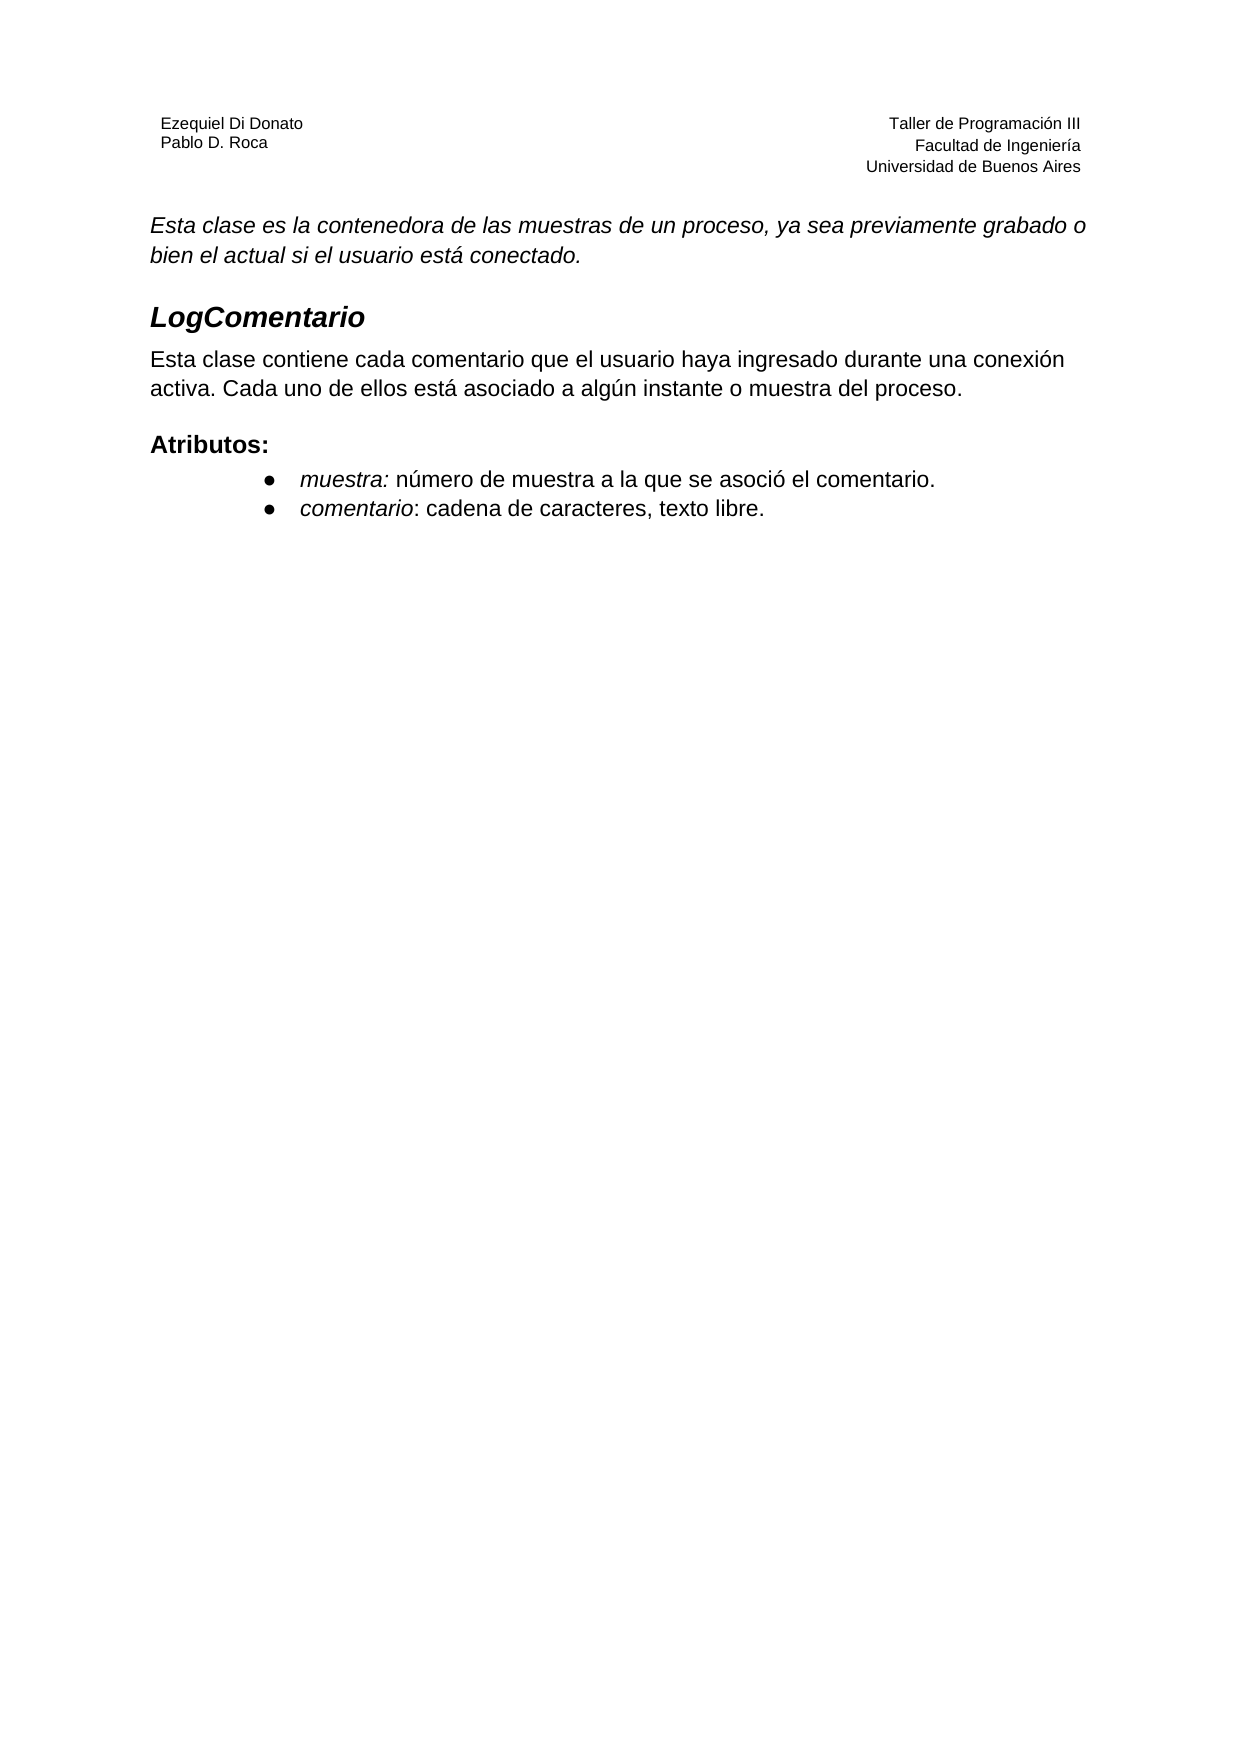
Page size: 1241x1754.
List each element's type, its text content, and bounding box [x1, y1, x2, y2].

list comentario: cadena de caracteres, texto libre. [262, 496, 1090, 522]
text Esta clase contiene cada comentario que el usuario haya ingresado durante una conexión activa. Cada uno de ellos está asociado a algún instante o muestra del proceso. [150, 347, 1090, 402]
text Esta clase es la contenedora de las muestras de un proceso, ya sea previamente grabado o bien el actual si el usuario está conectado. [150, 213, 1090, 268]
subtitle LogComentario [150, 301, 1090, 333]
list muestra: número de muestra a la que se asoció el comentario. [262, 467, 1090, 492]
subtitle Atributos: [150, 430, 1090, 458]
